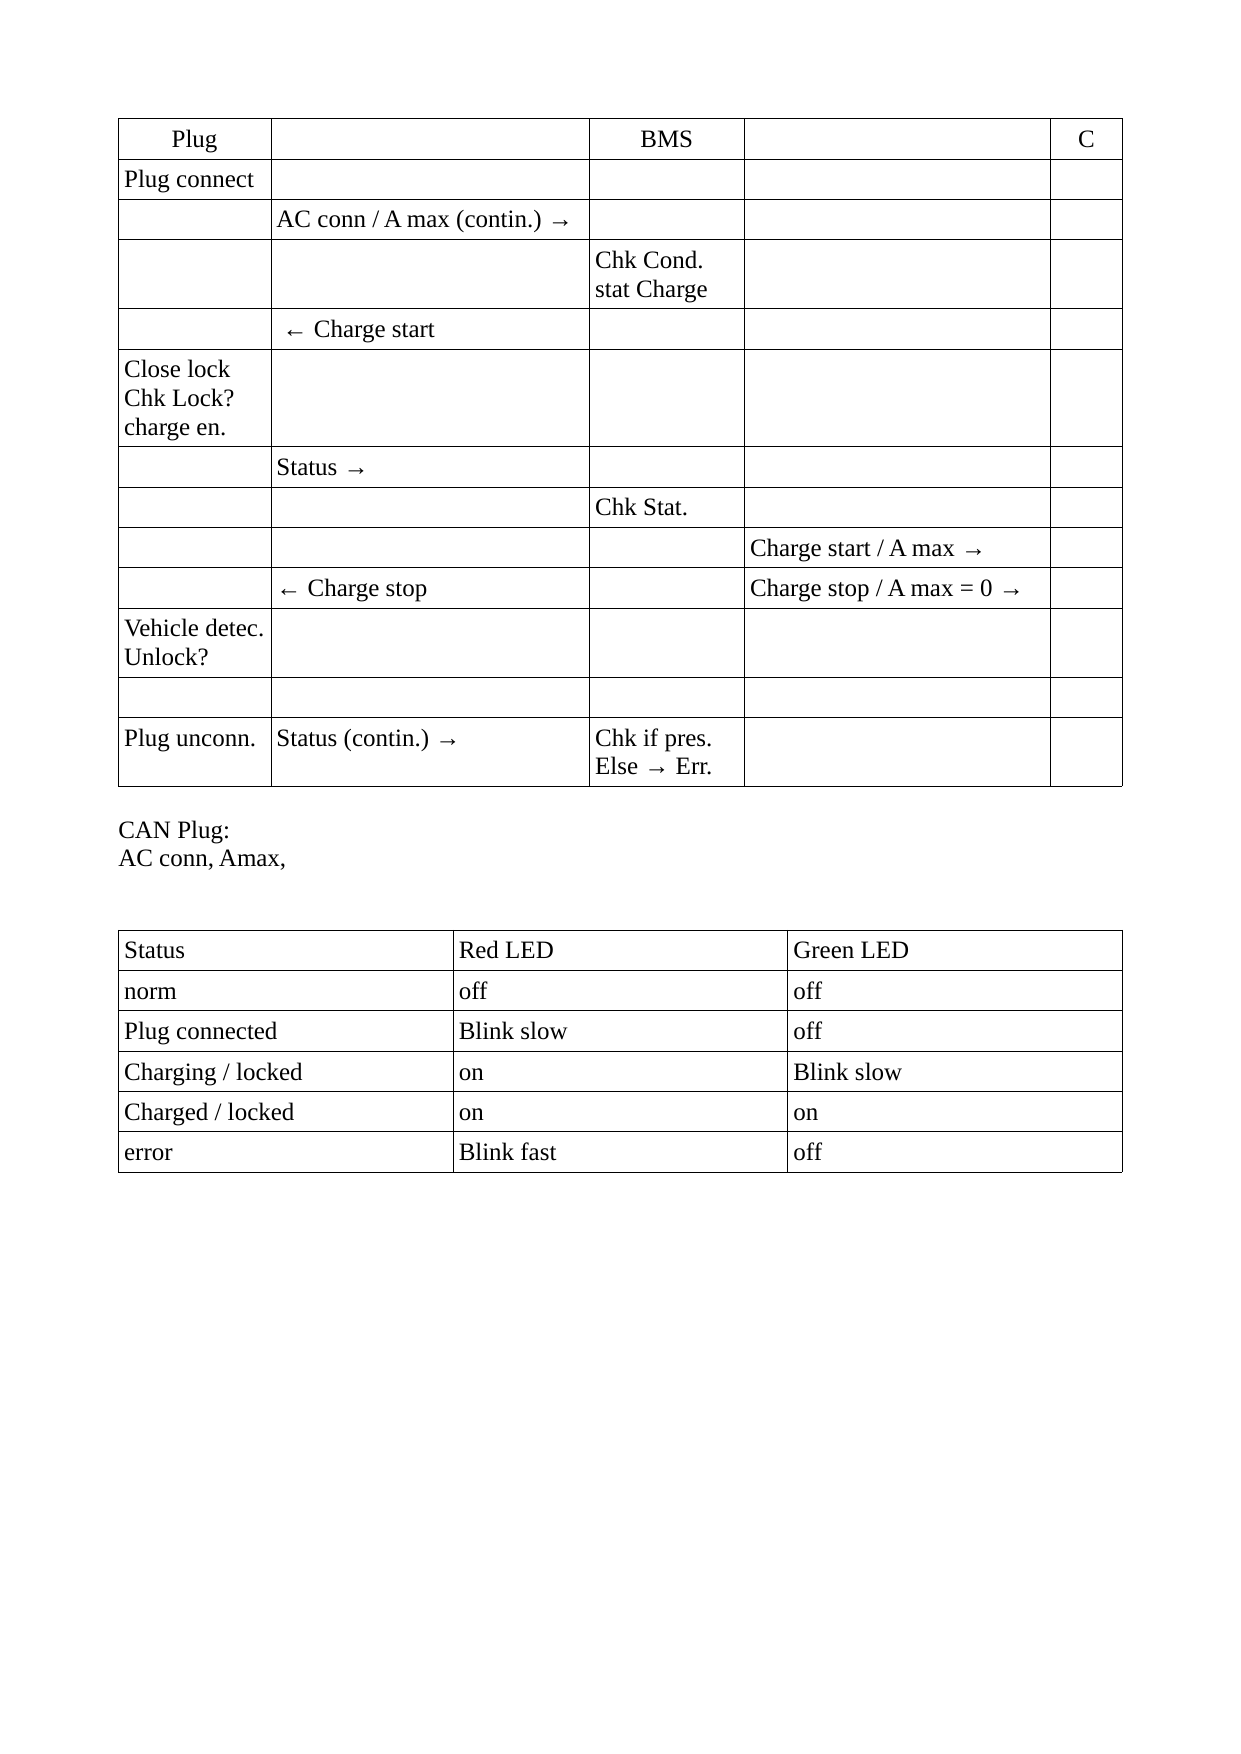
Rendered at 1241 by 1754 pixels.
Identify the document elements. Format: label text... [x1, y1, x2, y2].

table_header Plug [119, 119, 271, 158]
table_cell Close lock Chk Lock? charge en. [119, 350, 271, 446]
table_cell [745, 447, 1050, 487]
table_cell Charge stop / A max = 0 → [745, 568, 1050, 607]
table_cell on [788, 1092, 1122, 1131]
table_cell AC conn / A max (contin.) → [272, 200, 589, 239]
table_cell [590, 160, 744, 199]
table_cell [119, 488, 271, 527]
table_cell [745, 309, 1050, 348]
table_cell Blink fast [454, 1132, 787, 1172]
table_cell Plug connect [119, 160, 271, 199]
table_cell Blink slow [788, 1052, 1122, 1091]
table_cell [745, 350, 1050, 446]
table_cell norm [119, 971, 453, 1010]
text AC conn, Amax, [118, 843, 1122, 872]
table_header Green LED [788, 931, 1122, 970]
table_cell [590, 528, 744, 567]
table_cell [1051, 447, 1122, 487]
table_cell [745, 488, 1050, 527]
table_cell Chk if pres. Else → Err. [590, 718, 744, 786]
table_cell [590, 309, 744, 348]
table_cell [745, 160, 1050, 199]
table_cell [119, 528, 271, 567]
table_header C [1051, 119, 1122, 158]
table_cell [119, 309, 271, 348]
table_cell [1051, 678, 1122, 717]
table_cell Vehicle detec. Unlock? [119, 609, 271, 677]
table_cell Chk Cond. stat Charge [590, 240, 744, 308]
table_cell [590, 447, 744, 487]
table_header Status [119, 931, 453, 970]
table_cell Status → [272, 447, 589, 487]
table_header [272, 119, 589, 158]
table_cell [590, 350, 744, 446]
table_cell [272, 609, 589, 677]
table_cell [119, 447, 271, 487]
table_header BMS [590, 119, 744, 158]
table_cell ← Charge stop [272, 568, 589, 607]
table_cell off [788, 1132, 1122, 1172]
table_cell [119, 568, 271, 607]
table_cell [745, 609, 1050, 677]
table_cell error [119, 1132, 453, 1172]
table_cell [745, 240, 1050, 308]
table_cell Charged / locked [119, 1092, 453, 1131]
table_cell [119, 678, 271, 717]
table_cell on [454, 1092, 787, 1131]
table_cell Chk Stat. [590, 488, 744, 527]
table_cell Charging / locked [119, 1052, 453, 1091]
table_cell Plug unconn. [119, 718, 271, 786]
table_cell [1051, 488, 1122, 527]
table_cell [590, 678, 744, 717]
table_cell Plug connected [119, 1011, 453, 1051]
table_cell [272, 350, 589, 446]
table_cell [272, 240, 589, 308]
table_cell off [454, 971, 787, 1010]
table_cell Status (contin.) → [272, 718, 589, 786]
table_cell Charge start / A max → [745, 528, 1050, 567]
table_cell [1051, 309, 1122, 348]
table_cell off [788, 971, 1122, 1010]
table_cell [1051, 528, 1122, 567]
table_cell [119, 200, 271, 239]
table_header [745, 119, 1050, 158]
table_cell [119, 240, 271, 308]
table_cell [1051, 160, 1122, 199]
table_cell [272, 678, 589, 717]
table_cell [272, 488, 589, 527]
table_cell [1051, 568, 1122, 607]
table_cell [590, 568, 744, 607]
table_cell [745, 678, 1050, 717]
text CAN Plug: [118, 815, 1122, 843]
table_cell [1051, 240, 1122, 308]
table_cell [590, 609, 744, 677]
table_cell [1051, 200, 1122, 239]
table_cell [1051, 718, 1122, 786]
table_cell [745, 718, 1050, 786]
table_cell [1051, 350, 1122, 446]
table_cell [590, 200, 744, 239]
table_cell Blink slow [454, 1011, 787, 1051]
table_cell on [454, 1052, 787, 1091]
table_cell [272, 528, 589, 567]
table_cell off [788, 1011, 1122, 1051]
table_header Red LED [454, 931, 787, 970]
table_cell ← Charge start [272, 309, 589, 348]
table_cell [745, 200, 1050, 239]
table_cell [272, 160, 589, 199]
table_cell [1051, 609, 1122, 677]
